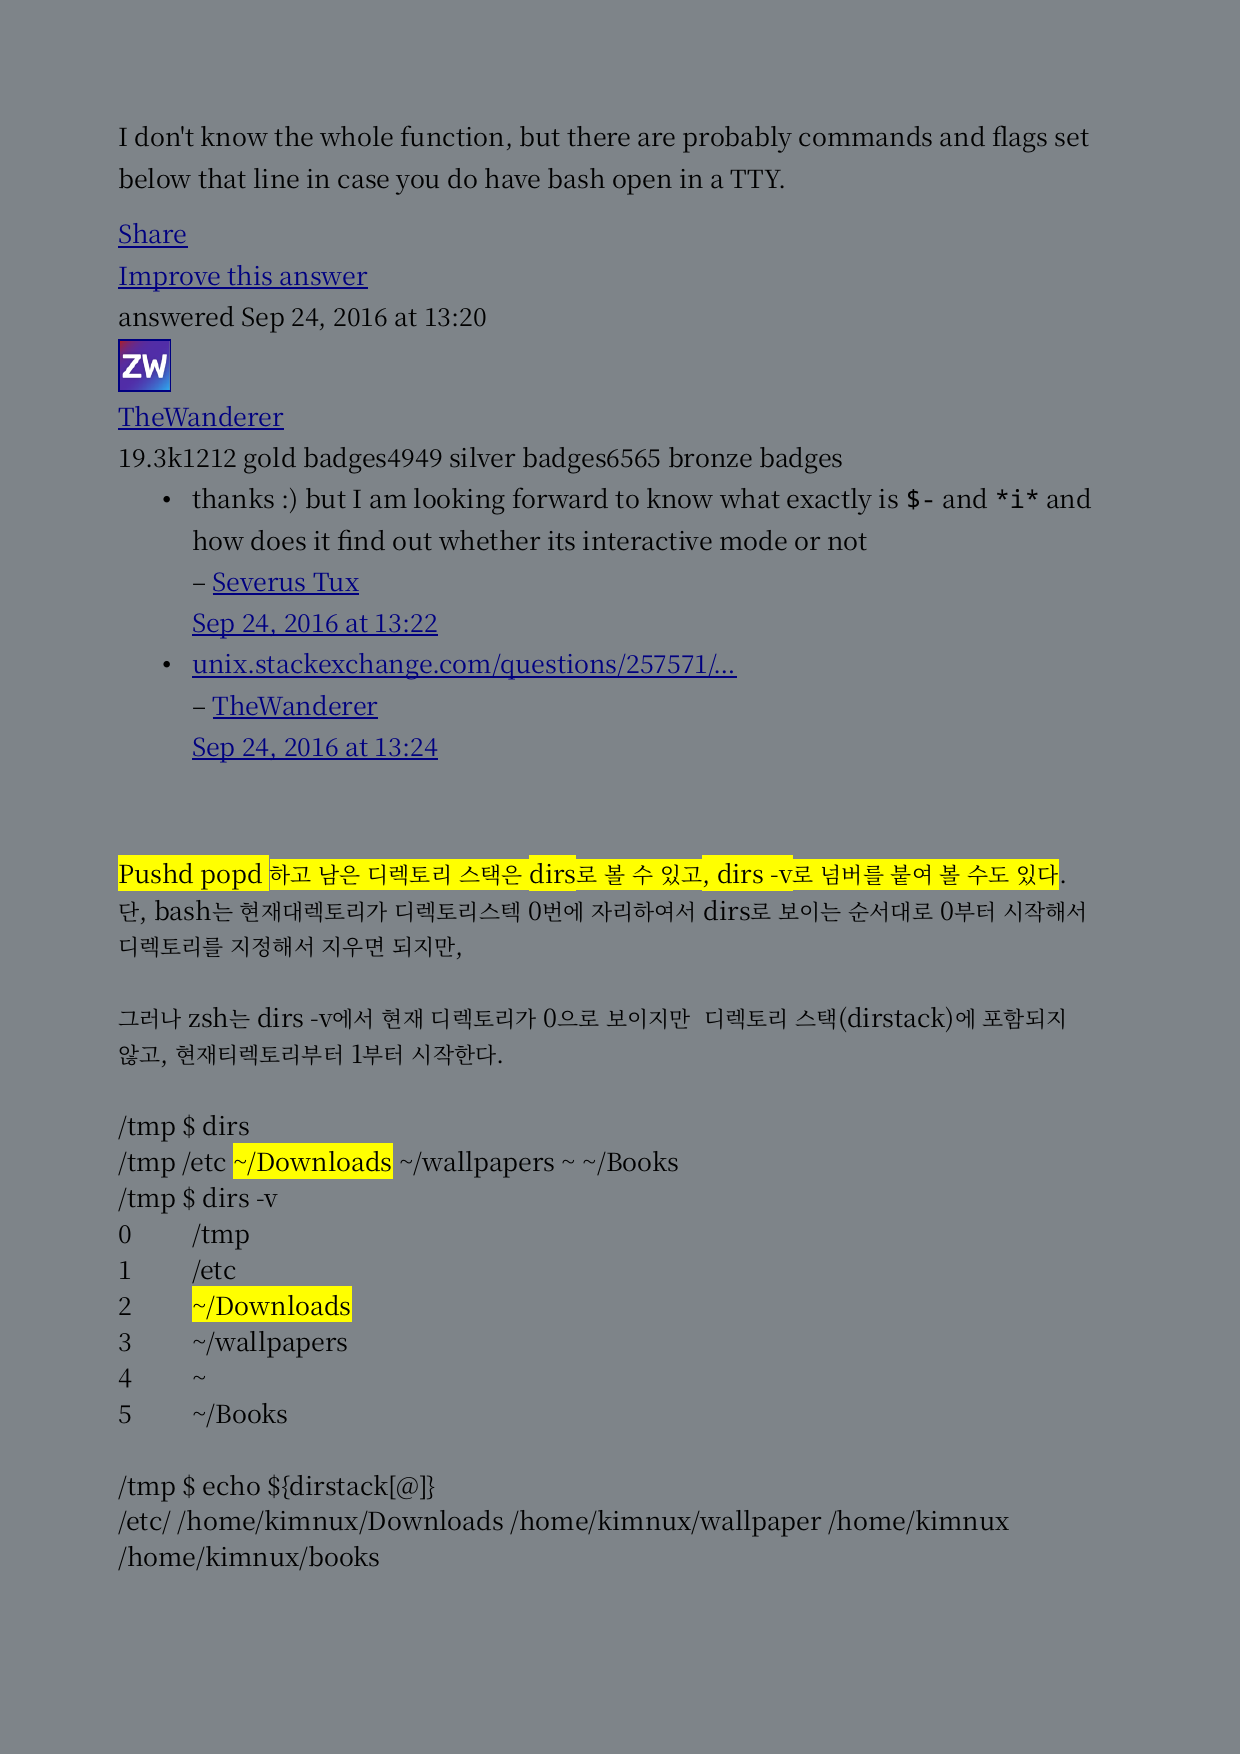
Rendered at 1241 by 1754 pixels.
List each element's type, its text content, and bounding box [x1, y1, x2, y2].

text I don't know the whole function, but there are probably commands and flags set below that line in case you do have bash open in a TTY. [118, 118, 1122, 195]
text 5 ~/Books [118, 1394, 1122, 1430]
text /tmp /etc ~/Downloads ~/wallpapers ~ ~/Books [118, 1143, 1122, 1179]
text TheWanderer [118, 397, 1122, 433]
list Sep 24, 2016 at 13:24 [162, 727, 1122, 763]
text 4 ~ [118, 1358, 1122, 1394]
text 19.3k1212 gold badges4949 silver badges6565 bronze badges [118, 439, 1122, 474]
text 0 /tmp [118, 1214, 1122, 1251]
text /tmp $ dirs -v [118, 1179, 1122, 1214]
list Sep 24, 2016 at 13:22 [162, 604, 1122, 640]
text Share [118, 215, 1122, 251]
list – TheWanderer [162, 686, 1122, 722]
text /tmp $ echo ${dirstack[@]} [118, 1466, 1122, 1502]
list unix.stackexchange.com/questions/257571/… [162, 645, 1122, 681]
text 1 /etc [118, 1251, 1122, 1286]
text 2 ~/Downloads [118, 1286, 1122, 1322]
picture [120, 341, 170, 390]
text 3 ~/wallpapers [118, 1322, 1122, 1358]
text answered Sep 24, 2016 at 13:20 [118, 298, 1122, 334]
text /tmp $ dirs [118, 1107, 1122, 1143]
text 단, bash는 현재대렉토리가 디렉토리스텍 0번에 자리하여서 dirs로 보이는 순서대로 0부터 시작해서 디렉토리를 지정해서 지우면 되지만, [118, 891, 1122, 963]
text /etc/ /home/kimnux/Downloads /home/kimnux/wallpaper /home/kimnux /home/kimnux/books [118, 1502, 1122, 1574]
text Pushd popd 하고 남은 디렉토리 스택은 dirs로 볼 수 있고, dirs -v로 넘버를 붙여 볼 수도 있다. [118, 855, 1122, 891]
list thanks :) but I am looking forward to know what exactly is $- and *i* and how does it find out whether its interactive mode or not [162, 480, 1122, 557]
list – Severus Tux [162, 562, 1122, 598]
text 그러나 zsh는 dirs -v에서 현재 디렉토리가 0으로 보이지만 디렉토리 스택(dirstack)에 포함되지 않고, 현재티렉토리부터 1부터 시작한다. [118, 999, 1122, 1071]
text Improve this answer [118, 256, 1122, 292]
